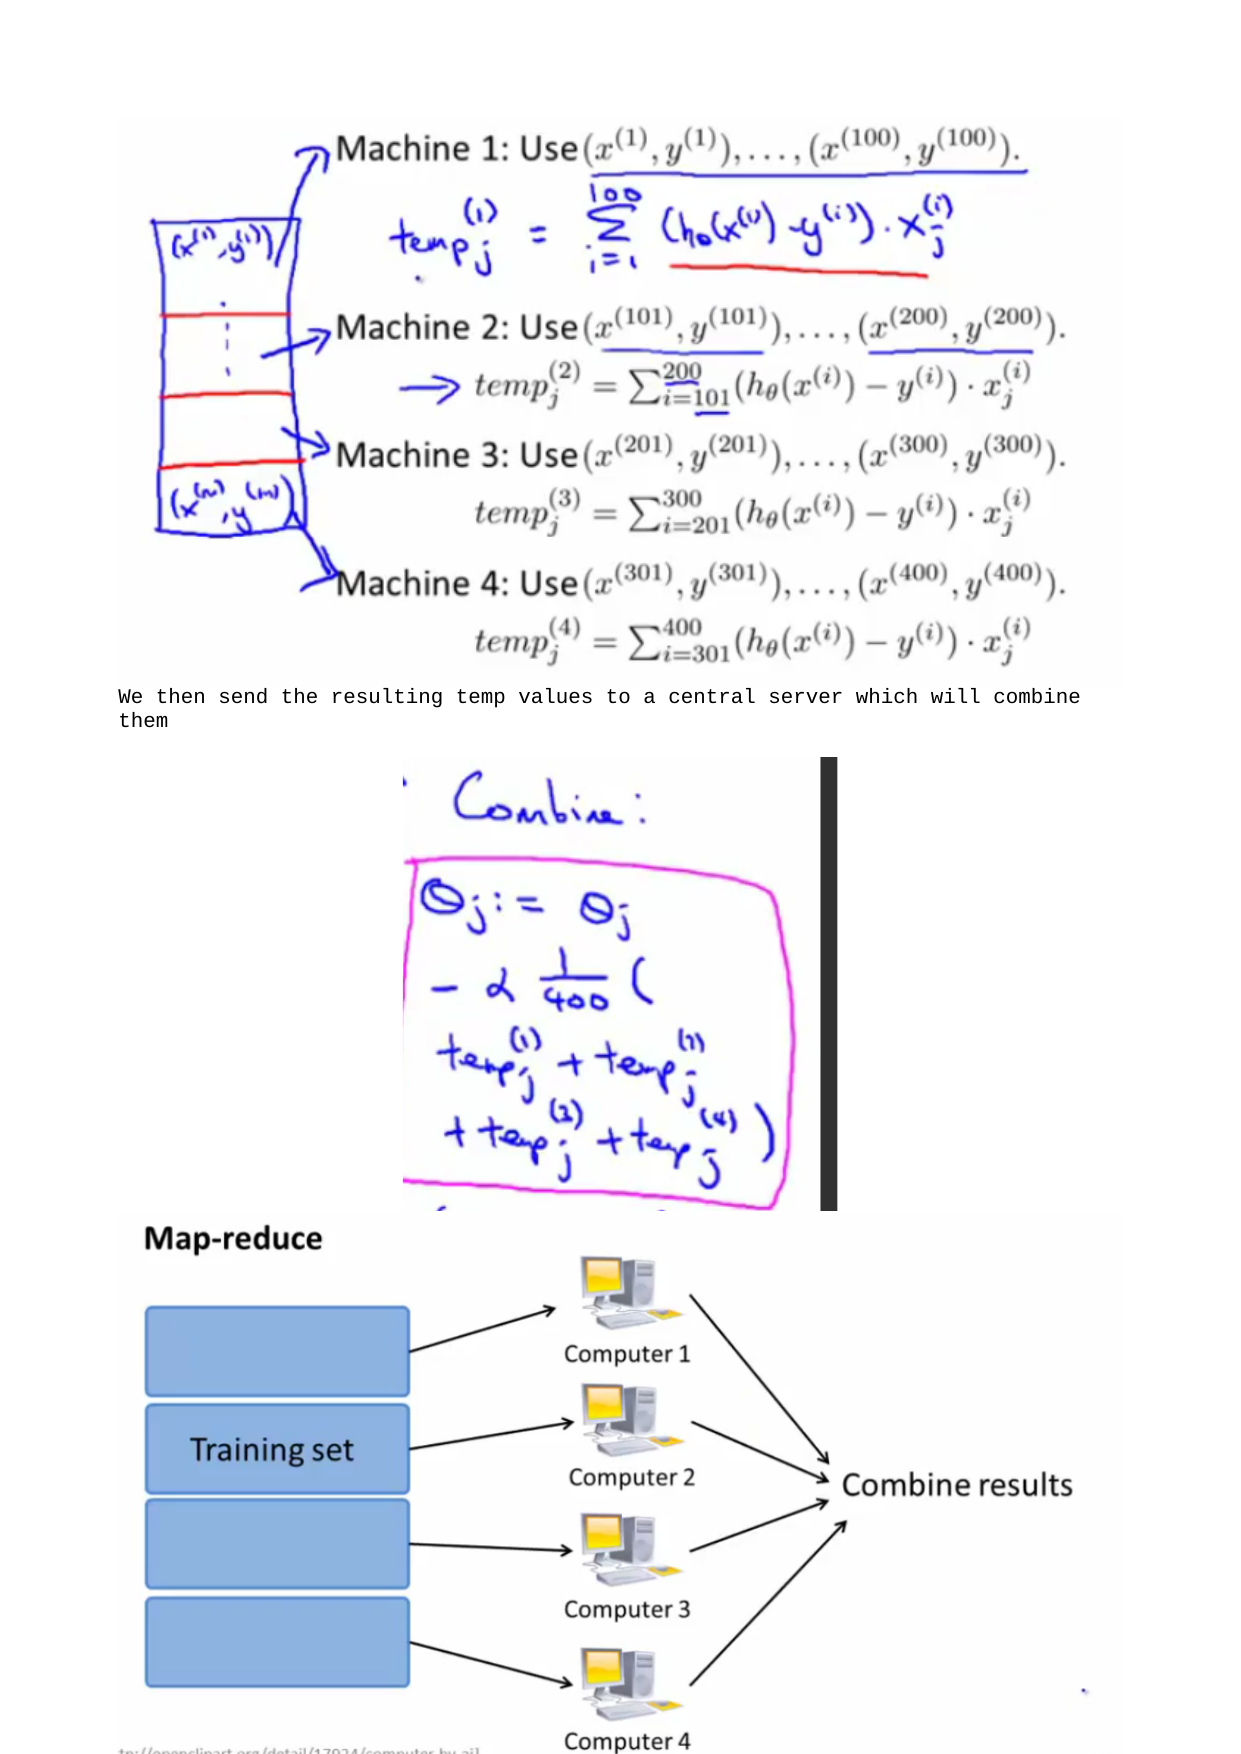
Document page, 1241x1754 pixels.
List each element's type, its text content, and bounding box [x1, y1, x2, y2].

picture [118, 118, 1123, 687]
picture [118, 757, 1123, 1754]
text We then send the resulting temp values to a central server which will combine them [118, 687, 1122, 733]
